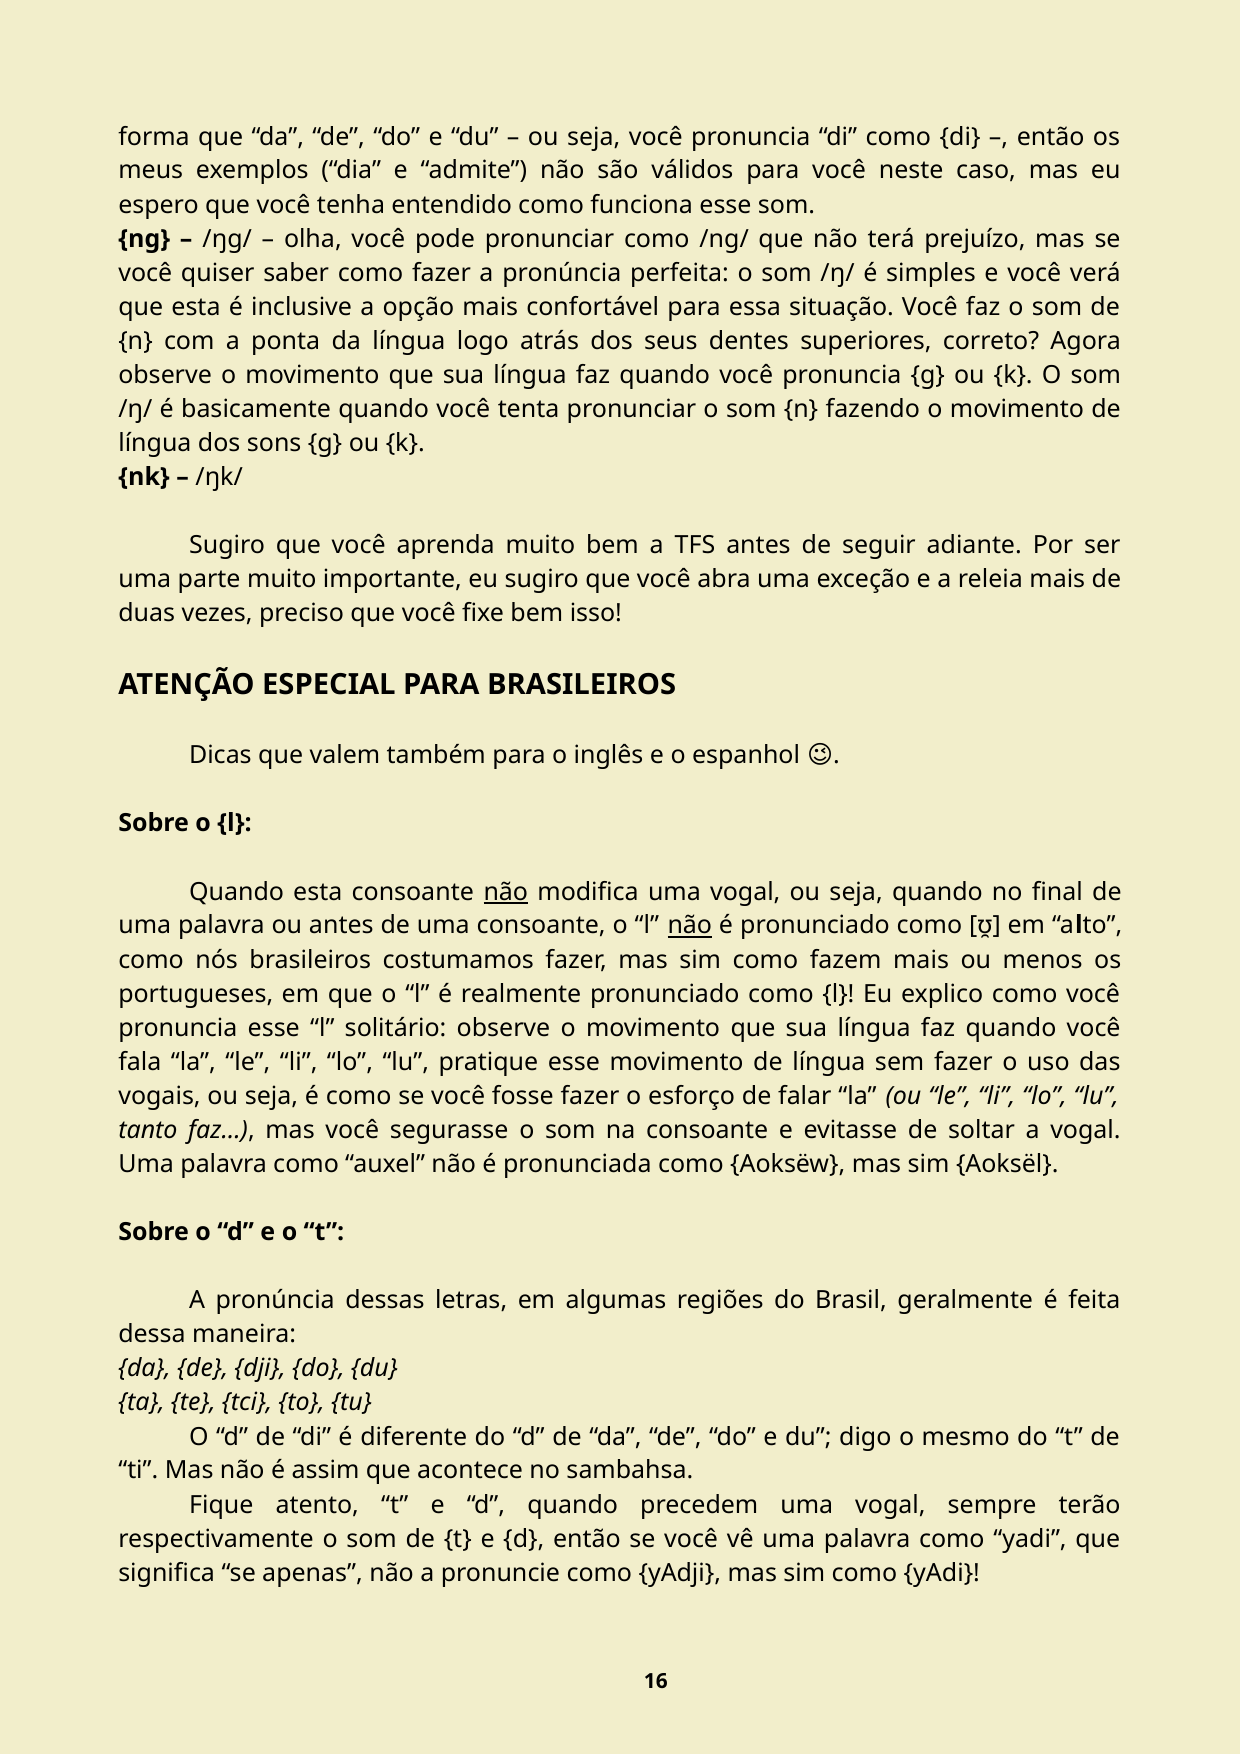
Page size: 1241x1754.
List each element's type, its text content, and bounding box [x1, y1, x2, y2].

subtitle ATENÇÃO ESPECIAL PARA BRASILEIROS [118, 663, 1122, 703]
text {nk} – /ŋk/ [118, 459, 1122, 493]
text A pronúncia dessas letras, em algumas regiões do Brasil, geralmente é feita dessa maneira: [118, 1282, 1122, 1350]
text forma que “da”, “de”, “do” e “du” – ou seja, você pronuncia “di” como {di} –, então os meus exemplos (“dia” e “admite”) não são válidos para você neste caso, mas eu espero que você tenha entendido como funciona esse som. [118, 118, 1122, 220]
text {ta}, {te}, {tci}, {to}, {tu} [118, 1384, 1122, 1418]
text Sobre o {l}: [118, 805, 1122, 839]
text Sobre o “d” e o “t”: [118, 1214, 1122, 1248]
text {ng} – /ŋg/ – olha, você pode pronunciar como /ng/ que não terá prejuízo, mas se você quiser saber como fazer a pronúncia perfeita: o som /ŋ/ é simples e você verá que esta é inclusive a opção mais confortável para essa situação. Você faz o som de {n} com a ponta da língua logo atrás dos seus dentes superiores, correto? Agora observe o movimento que sua língua faz quando você pronuncia {g} ou {k}. O som /ŋ/ é basicamente quando você tenta pronunciar o som {n} fazendo o movimento de língua dos sons {g} ou {k}. [118, 220, 1122, 459]
text Dicas que valem também para o inglês e o espanhol 😉. [118, 737, 1122, 771]
text Sugiro que você aprenda muito bem a TFS antes de seguir adiante. Por ser uma parte muito importante, eu sugiro que você abra uma exceção e a releia mais de duas vezes, preciso que você fixe bem isso! [118, 527, 1122, 629]
text {da}, {de}, {dji}, {do}, {du} [118, 1350, 1122, 1384]
text O “d” de “di” é diferente do “d” de “da”, “de”, “do” e du”; digo o mesmo do “t” de “ti”. Mas não é assim que acontece no sambahsa. [118, 1418, 1122, 1486]
text Fique atento, “t” e “d”, quando precedem uma vogal, sempre terão respectivamente o som de {t} e {d}, então se você vê uma palavra como “yadi”, que significa “se apenas”, não a pronuncie como {yAdji}, mas sim como {yAdi}! [118, 1486, 1122, 1588]
text Quando esta consoante não modifica uma vogal, ou seja, quando no final de uma palavra ou antes de uma consoante, o “l” não é pronunciado como [ʊ̯] em “alto”, como nós brasileiros costumamos fazer, mas sim como fazem mais ou menos os portugueses, em que o “l” é realmente pronunciado como {l}! Eu explico como você pronuncia esse “l” solitário: observe o movimento que sua língua faz quando você fala “la”, “le”, “li”, “lo”, “lu”, pratique esse movimento de língua sem fazer o uso das vogais, ou seja, é como se você fosse fazer o esforço de falar “la” (ou “le”, “li”, “lo”, “lu”, tanto faz…), mas você segurasse o som na consoante e evitasse de soltar a vogal. Uma palavra como “auxel” não é pronunciada como {Aoksëw}, mas sim {Aoksël}. [118, 873, 1122, 1180]
